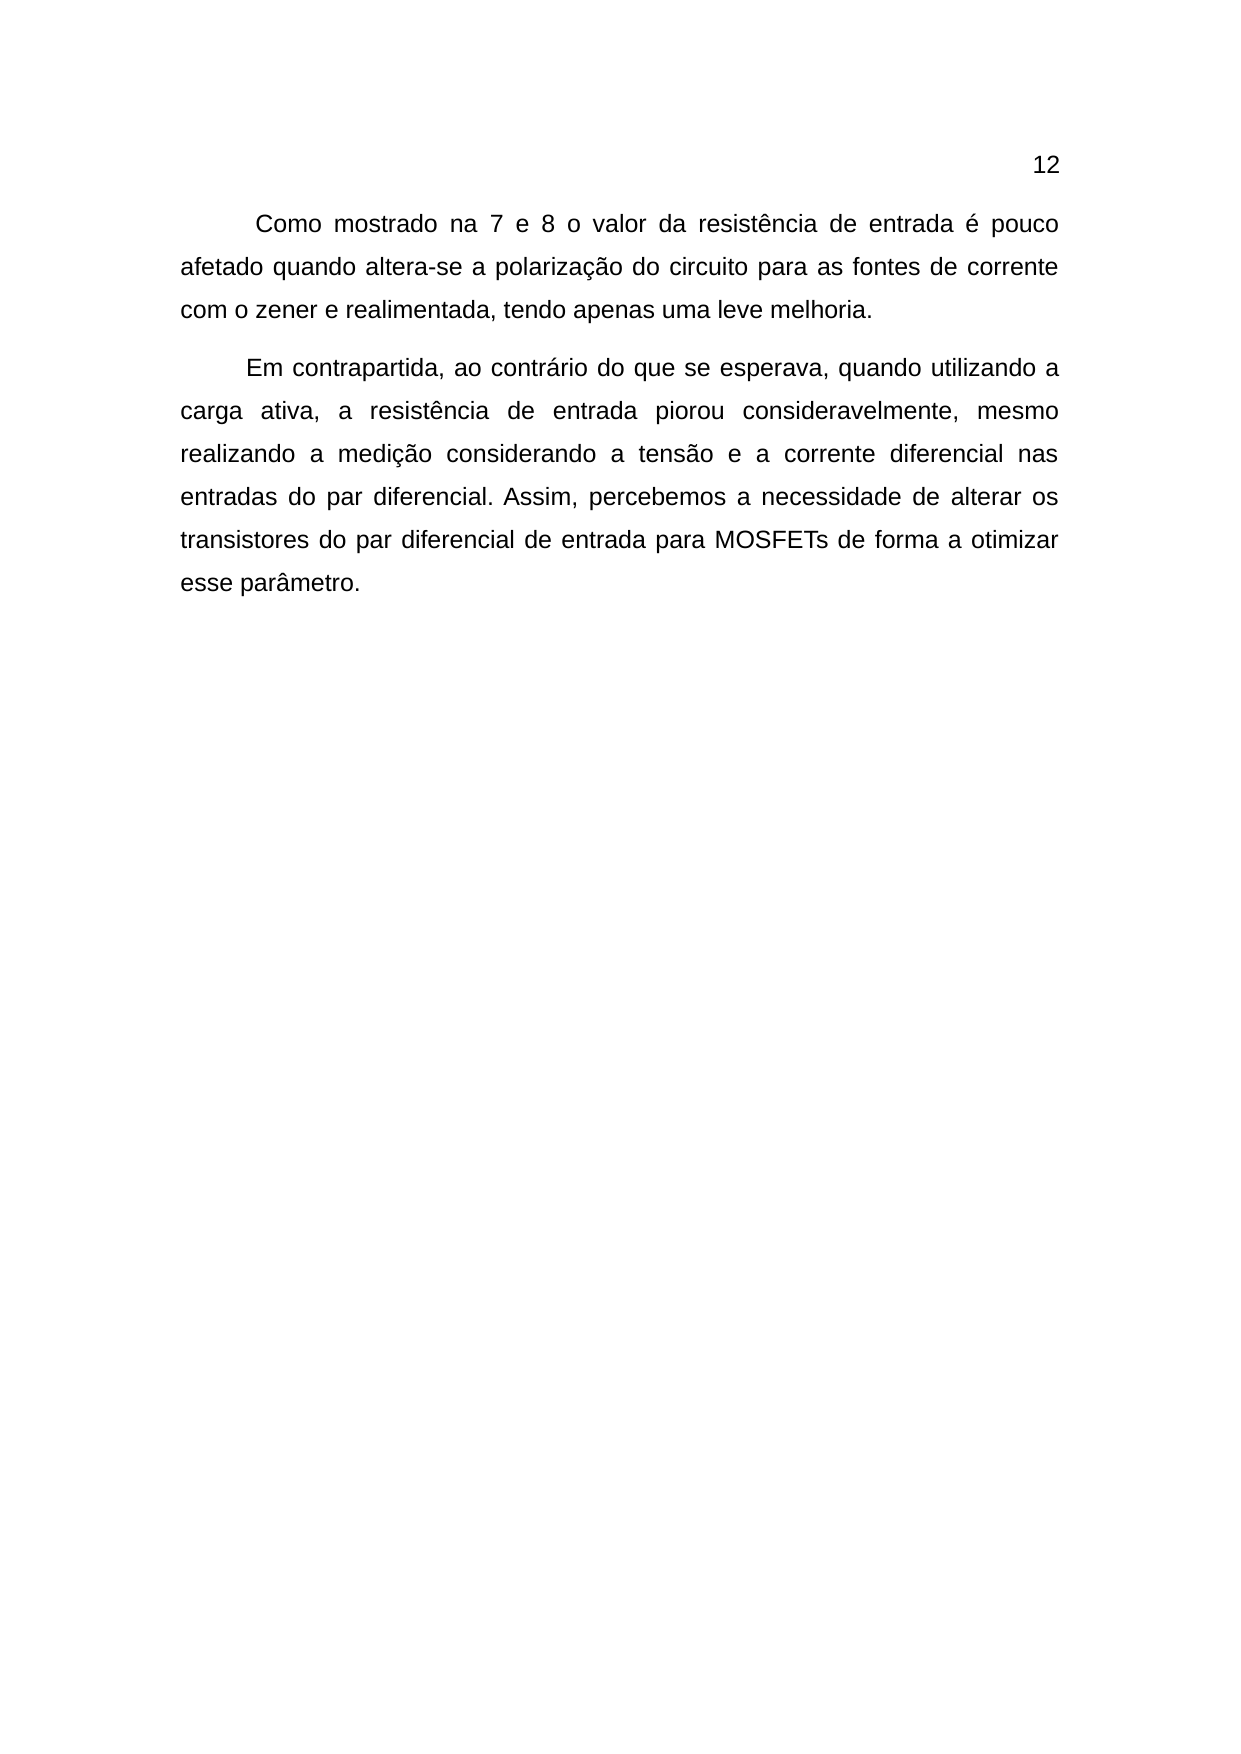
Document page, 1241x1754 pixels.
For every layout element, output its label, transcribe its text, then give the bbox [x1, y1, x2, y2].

text Como mostrado na Tabela 7 e Tabela 8 o valor da resistência de entrada é pouco afetado quando altera-se a polarização do circuito para as fontes de corrente com o zener e realimentada, tendo apenas uma leve melhoria. [180, 209, 1060, 324]
text Em contrapartida, ao contrário do que se esperava, quando utilizando a carga ativa, a resistência de entrada piorou consideravelmente, mesmo realizando a medição considerando a tensão e a corrente diferencial nas entradas do par diferencial. Assim, percebemos a necessidade de alterar os transistores do par diferencial de entrada para MOSFETs de forma a otimizar esse parâmetro. [180, 353, 1060, 597]
